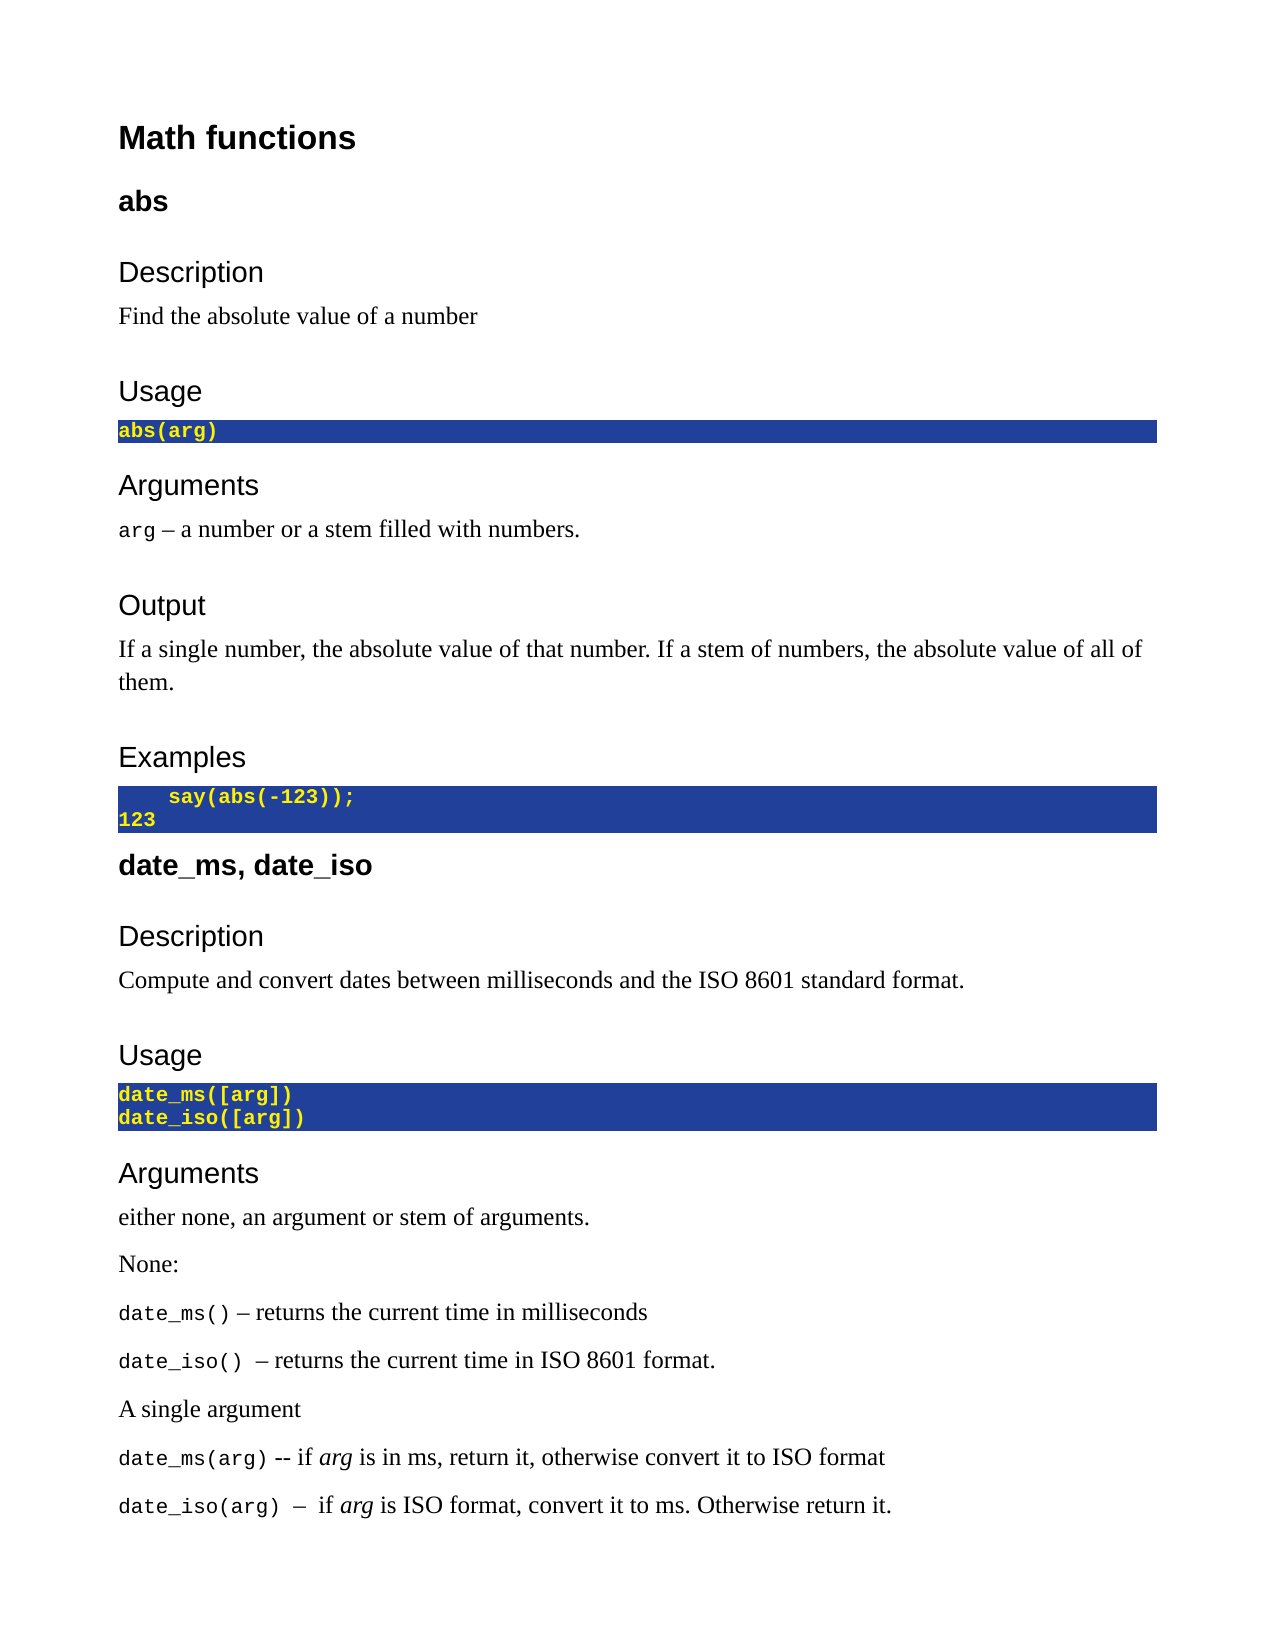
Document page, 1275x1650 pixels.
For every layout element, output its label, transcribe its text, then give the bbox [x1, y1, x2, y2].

subtitle Examples [118, 740, 1157, 773]
text arg – a number or a stem filled with numbers. [118, 514, 1157, 544]
text Find the absolute value of a number [118, 301, 1157, 330]
text date_iso() – returns the current time in ISO 8601 format. [118, 1346, 1157, 1375]
subtitle Math functions [118, 118, 1157, 157]
subtitle abs [118, 184, 1157, 218]
text either none, an argument or stem of arguments. [118, 1202, 1157, 1231]
text If a single number, the absolute value of that number. If a stem of numbers, the absolute value of all of them. [118, 634, 1157, 696]
text A single argument [118, 1394, 1157, 1423]
text say(abs(-123)); [118, 786, 1157, 809]
text date_iso(arg) – if arg is ISO format, convert it to ms. Otherwise return it. [118, 1490, 1157, 1520]
text date_ms() – returns the current time in milliseconds [118, 1297, 1157, 1327]
subtitle Usage [118, 1037, 1157, 1071]
text Compute and convert dates between milliseconds and the ISO 8601 standard format. [118, 965, 1157, 994]
text 123 [118, 809, 1157, 833]
text date_ms(arg) -- if arg is in ms, return it, otherwise convert it to ISO format [118, 1442, 1157, 1471]
text abs(arg) [118, 420, 1157, 443]
subtitle Arguments [118, 468, 1157, 502]
subtitle Description [118, 919, 1157, 952]
text date_ms([arg]) [118, 1083, 1157, 1107]
subtitle Description [118, 255, 1157, 289]
text date_iso([arg]) [118, 1107, 1157, 1131]
subtitle date_ms, date_iso [118, 848, 1157, 881]
subtitle Usage [118, 374, 1157, 407]
subtitle Output [118, 588, 1157, 622]
text None: [118, 1249, 1157, 1278]
subtitle Arguments [118, 1156, 1157, 1189]
